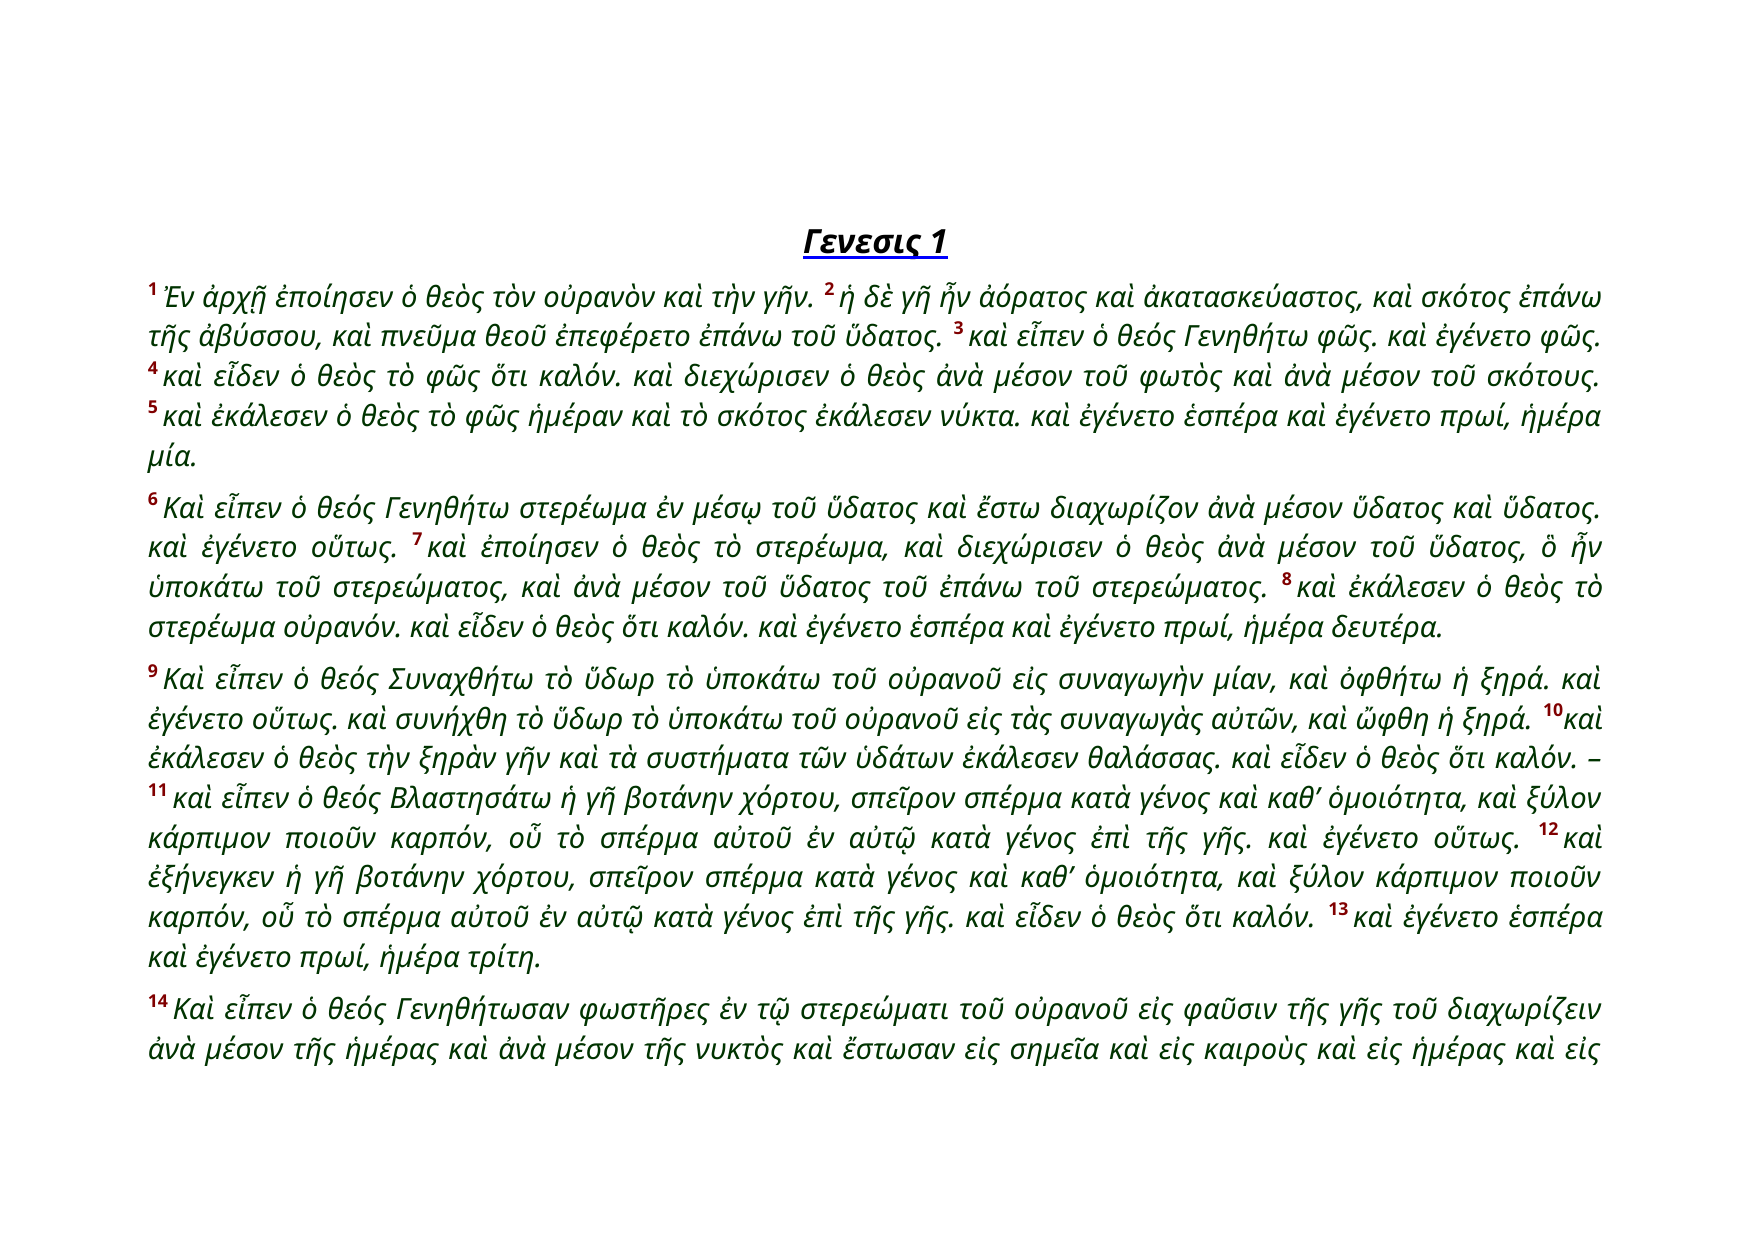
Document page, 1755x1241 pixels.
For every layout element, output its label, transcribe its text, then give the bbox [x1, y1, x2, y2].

text 9 Καὶ εἶπεν ὁ θεός Συναχθήτω τὸ ὕδωρ τὸ ὑποκάτω τοῦ οὐρανοῦ εἰς συναγωγὴν μίαν, καὶ ὀφθήτω ἡ ξηρά. καὶ ἐγένετο οὕτως. καὶ συνήχθη τὸ ὕδωρ τὸ ὑποκάτω τοῦ οὐρανοῦ εἰς τὰς συναγωγὰς αὐτῶν, καὶ ὤφθη ἡ ξηρά. 10καὶ ἐκάλεσεν ὁ θεὸς τὴν ξηρὰν γῆν καὶ τὰ συστήματα τῶν ὑδάτων ἐκάλεσεν θαλάσσας. καὶ εἶδεν ὁ θεὸς ὅτι καλόν. – 11 καὶ εἶπεν ὁ θεός Βλαστησάτω ἡ γῆ βοτάνην χόρτου, σπεῖρον σπέρμα κατὰ γένος καὶ καθ’ ὁμοιότητα, καὶ ξύλον κάρπιμον ποιοῦν καρπόν, οὗ τὸ σπέρμα αὐτοῦ ἐν αὐτῷ κατὰ γένος ἐπὶ τῆς γῆς. καὶ ἐγένετο οὕτως. 12 καὶ ἐξήνεγκεν ἡ γῆ βοτάνην χόρτου, σπεῖρον σπέρμα κατὰ γένος καὶ καθ’ ὁμοιότητα, καὶ ξύλον κάρπιμον ποιοῦν καρπόν, οὗ τὸ σπέρμα αὐτοῦ ἐν αὐτῷ κατὰ γένος ἐπὶ τῆς γῆς. καὶ εἶδεν ὁ θεὸς ὅτι καλόν. 13 καὶ ἐγένετο ἑσπέρα καὶ ἐγένετο πρωί, ἡμέρα τρίτη. [148, 658, 1606, 976]
text 1 Ἐν ἀρχῇ ἐποίησεν ὁ θεὸς τὸν οὐρανὸν καὶ τὴν γῆν. 2 ἡ δὲ γῆ ἦν ἀόρατος καὶ ἀκατασκεύαστος, καὶ σκότος ἐπάνω τῆς ἀβύσσου, καὶ πνεῦμα θεοῦ ἐπεφέρετο ἐπάνω τοῦ ὕδατος. 3 καὶ εἶπεν ὁ θεός Γενηθήτω φῶς. καὶ ἐγένετο φῶς. 4 καὶ εἶδεν ὁ θεὸς τὸ φῶς ὅτι καλόν. καὶ διεχώρισεν ὁ θεὸς ἀνὰ μέσον τοῦ φωτὸς καὶ ἀνὰ μέσον τοῦ σκότους. 5 καὶ ἐκάλεσεν ὁ θεὸς τὸ φῶς ἡμέραν καὶ τὸ σκότος ἐκάλεσεν νύκτα. καὶ ἐγένετο ἑσπέρα καὶ ἐγένετο πρωί, ἡμέρα μία. [148, 276, 1606, 474]
text 6 Καὶ εἶπεν ὁ θεός Γενηθήτω στερέωμα ἐν μέσῳ τοῦ ὕδατος καὶ ἔστω διαχωρίζον ἀνὰ μέσον ὕδατος καὶ ὕδατος. καὶ ἐγένετο οὕτως. 7 καὶ ἐποίησεν ὁ θεὸς τὸ στερέωμα, καὶ διεχώρισεν ὁ θεὸς ἀνὰ μέσον τοῦ ὕδατος, ὃ ἦν ὑποκάτω τοῦ στερεώματος, καὶ ἀνὰ μέσον τοῦ ὕδατος τοῦ ἐπάνω τοῦ στερεώματος. 8 καὶ ἐκάλεσεν ὁ θεὸς τὸ στερέωμα οὐρανόν. καὶ εἶδεν ὁ θεὸς ὅτι καλόν. καὶ ἐγένετο ἑσπέρα καὶ ἐγένετο πρωί, ἡμέρα δευτέρα. [148, 487, 1606, 646]
text Γενεσις 1 [148, 218, 1606, 263]
text 14 Καὶ εἶπεν ὁ θεός Γενηθήτωσαν φωστῆρες ἐν τῷ στερεώματι τοῦ οὐρανοῦ εἰς φαῦσιν τῆς γῆς τοῦ διαχωρίζειν ἀνὰ μέσον τῆς ἡμέρας καὶ ἀνὰ μέσον τῆς νυκτὸς καὶ ἔστωσαν εἰς σημεῖα καὶ εἰς καιροὺς καὶ εἰς ἡμέρας καὶ εἰς [148, 988, 1606, 1068]
